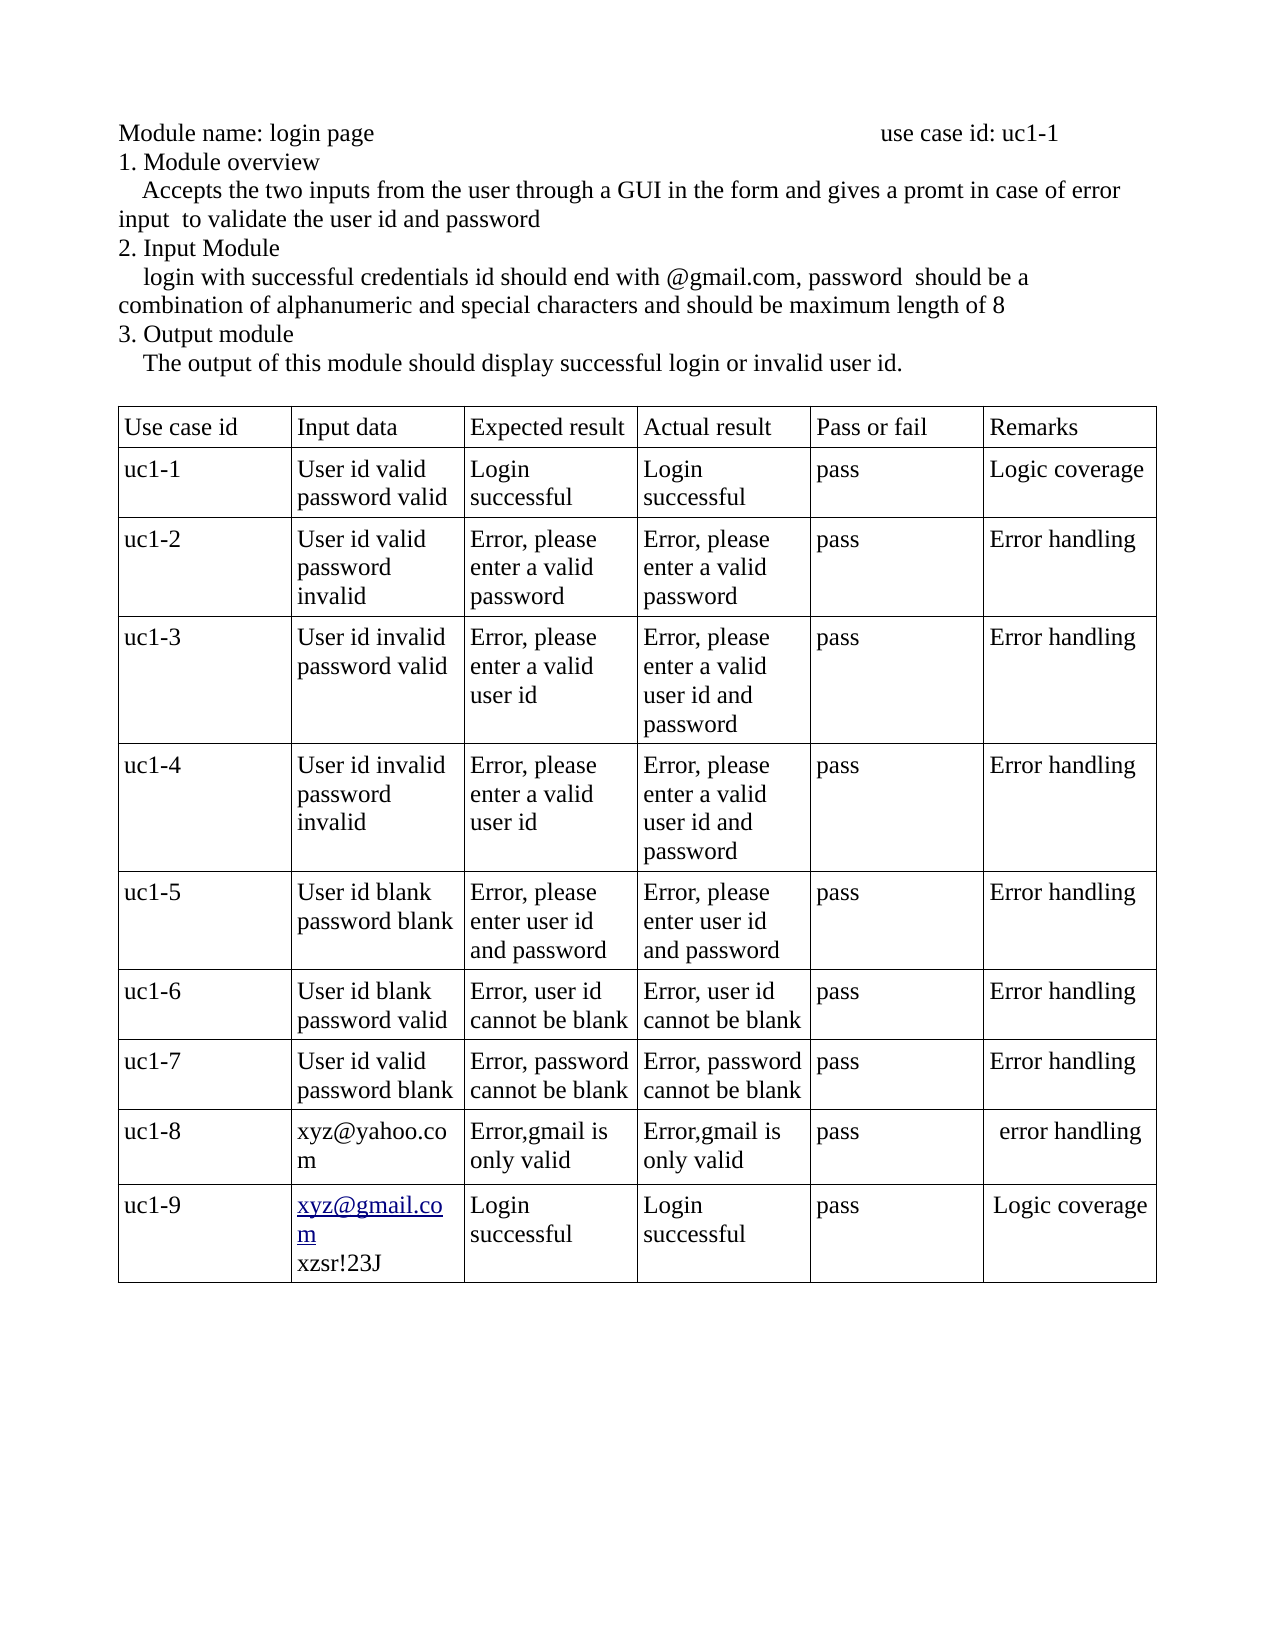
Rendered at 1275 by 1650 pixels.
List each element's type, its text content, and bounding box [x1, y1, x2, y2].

table_cell uc1-7 [119, 1040, 291, 1109]
table_header Use case id [119, 407, 291, 447]
table_cell User id valid password valid [292, 448, 464, 517]
table_cell Error, password cannot be blank [638, 1040, 810, 1109]
table_cell pass [811, 1040, 983, 1109]
table_cell pass [811, 1185, 983, 1282]
table_cell Error, please enter user id and password [465, 872, 637, 969]
table_cell Error handling [984, 1040, 1156, 1109]
table_cell Logic coverage [984, 448, 1156, 517]
table_header Pass or fail [811, 407, 983, 447]
table_cell User id invalid password invalid [292, 744, 464, 871]
text Accepts the two inputs from the user through a GUI in the form and gives a promt in case of error input to validate the user id and password [118, 176, 1157, 233]
table_cell Error, user id cannot be blank [638, 970, 810, 1039]
table_cell Error handling [984, 872, 1156, 969]
table_cell User id valid password invalid [292, 518, 464, 616]
table_cell Error,gmail is only valid [465, 1110, 637, 1183]
text 1. Module overview [118, 147, 1157, 176]
table_header Remarks [984, 407, 1156, 447]
text Module name: login page use case id: uc1-1 [118, 118, 1157, 147]
table_header Expected result [465, 407, 637, 447]
table_cell Error handling [984, 744, 1156, 871]
table_cell User id valid password blank [292, 1040, 464, 1109]
table_cell Error, please enter a valid user id [465, 617, 637, 743]
text 3. Output module [118, 319, 1157, 348]
table_cell pass [811, 872, 983, 969]
table_cell Error, user id cannot be blank [465, 970, 637, 1039]
text 2. Input Module [118, 233, 1157, 262]
table_cell Logic coverage [984, 1185, 1156, 1282]
text login with successful credentials id should end with @gmail.com, password should be a combination of alphanumeric and special characters and should be maximum length of 8 [118, 262, 1157, 319]
table_cell Error handling [984, 617, 1156, 743]
table_cell Login successful [638, 1185, 810, 1282]
table_cell uc1-4 [119, 744, 291, 871]
table_cell Error, please enter a valid user id [465, 744, 637, 871]
table_cell error handling [984, 1110, 1156, 1183]
table_cell Error, password cannot be blank [465, 1040, 637, 1109]
table_cell Error, please enter a valid user id and password [638, 617, 810, 743]
table_cell uc1-2 [119, 518, 291, 616]
table_cell Error, please enter a valid user id and password [638, 744, 810, 871]
table_cell pass [811, 448, 983, 517]
table_cell pass [811, 1110, 983, 1183]
table_cell pass [811, 617, 983, 743]
table_cell Error,gmail is only valid [638, 1110, 810, 1183]
table_cell uc1-1 [119, 448, 291, 517]
table_cell Login successful [465, 448, 637, 517]
table_header Input data [292, 407, 464, 447]
table_cell uc1-9 [119, 1185, 291, 1282]
table_cell Error handling [984, 518, 1156, 616]
table_cell pass [811, 518, 983, 616]
table_cell Error handling [984, 970, 1156, 1039]
table_cell Error, please enter user id and password [638, 872, 810, 969]
table_cell pass [811, 970, 983, 1039]
table_cell User id blank password blank [292, 872, 464, 969]
table_cell Login successful [465, 1185, 637, 1282]
table_cell uc1-3 [119, 617, 291, 743]
table_cell uc1-5 [119, 872, 291, 969]
table_header Actual result [638, 407, 810, 447]
text The output of this module should display successful login or invalid user id. [118, 348, 1157, 377]
table_cell Error, please enter a valid password [465, 518, 637, 616]
table_cell Login successful [638, 448, 810, 517]
table_cell pass [811, 744, 983, 871]
table_cell xyz@yahoo.com [292, 1110, 464, 1183]
table_cell Error, please enter a valid password [638, 518, 810, 616]
table_cell xyz@gmail.com xzsr!23J [292, 1185, 464, 1282]
table_cell User id invalid password valid [292, 617, 464, 743]
table_cell User id blank password valid [292, 970, 464, 1039]
table_cell uc1-8 [119, 1110, 291, 1183]
table_cell uc1-6 [119, 970, 291, 1039]
